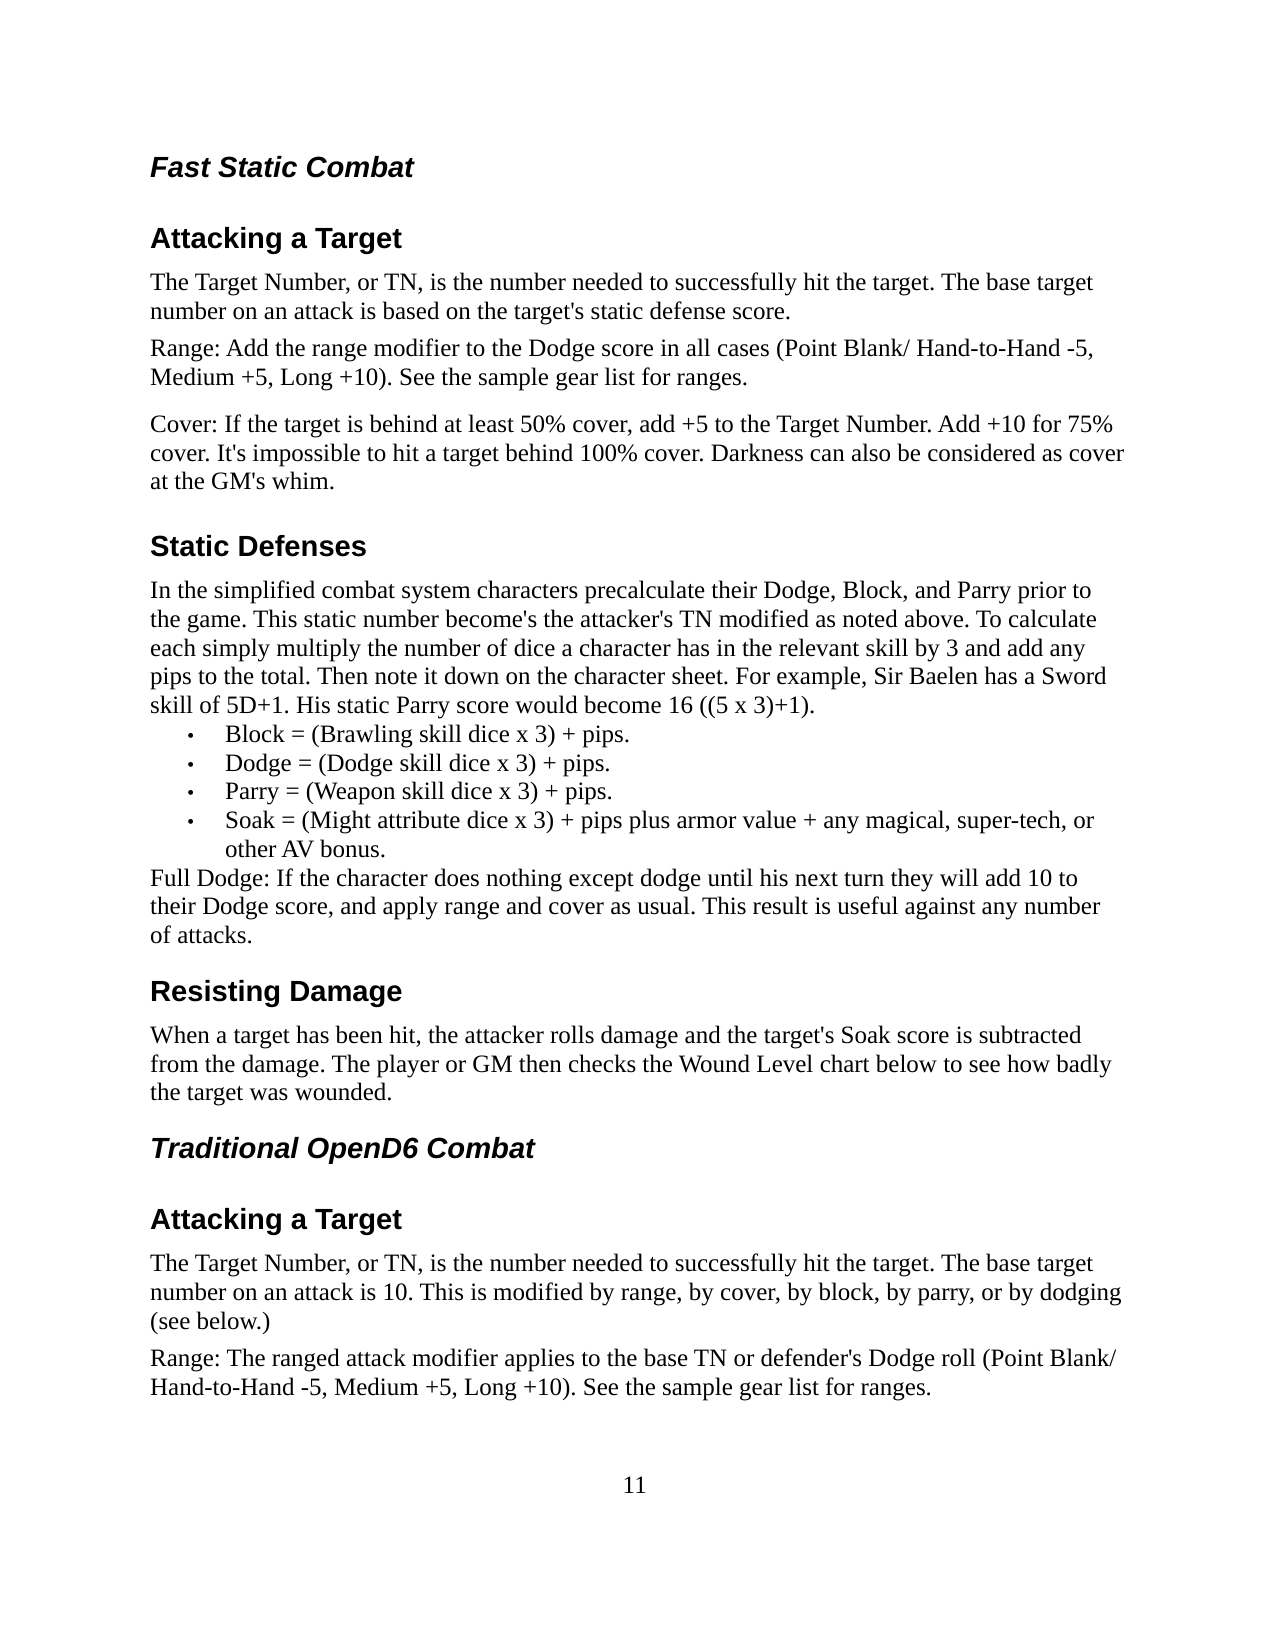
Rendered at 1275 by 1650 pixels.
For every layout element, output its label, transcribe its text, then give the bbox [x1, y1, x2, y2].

text The Target Number, or TN, is the number needed to successfully hit the target. The base target number on an attack is 10. This is modified by range, by cover, by block, by parry, or by dodging (see below.) [150, 1248, 1125, 1334]
text The Target Number, or TN, is the number needed to successfully hit the target. The base target number on an attack is based on the target's static defense score. [150, 267, 1125, 324]
text Range: The ranged attack modifier applies to the base TN or defender's Dodge roll (Point Blank/ Hand-to-Hand -5, Medium +5, Long +10). See the sample gear list for ranges. [150, 1343, 1125, 1401]
subtitle Fast Static Combat [150, 150, 1125, 183]
subtitle Traditional OpenD6 Combat [150, 1131, 1125, 1165]
list Soak = (Might attribute dice x 3) + pips plus armor value + any magical, super-tech, or other AV bonus. [187, 805, 1125, 863]
subtitle Static Defenses [150, 529, 1125, 563]
list Parry = (Weapon skill dice x 3) + pips. [187, 776, 1125, 805]
subtitle Resisting Damage [150, 974, 1125, 1007]
text In the simplified combat system characters precalculate their Dodge, Block, and Parry prior to the game. This static number become's the attacker's TN modified as noted above. To calculate each simply multiply the number of dice a character has in the relevant skill by 3 and add any pips to the total. Then note it down on the character sheet. For example, Sir Baelen has a Sword skill of 5D+1. His static Parry score would become 16 ((5 x 3)+1). [150, 575, 1125, 719]
list Block = (Brawling skill dice x 3) + pips. [187, 719, 1125, 748]
text Cover: If the target is behind at least 50% cover, add +5 to the Target Number. Add +10 for 75% cover. It's impossible to hit a target behind 100% cover. Darkness can also be considered as cover at the GM's whim. [150, 409, 1125, 495]
list Dodge = (Dodge skill dice x 3) + pips. [187, 748, 1125, 776]
text Full Dodge: If the character does nothing except dodge until his next turn they will add 10 to their Dodge score, and apply range and cover as usual. This result is useful against any number of attacks. [150, 863, 1125, 949]
text Range: Add the range modifier to the Dodge score in all cases (Point Blank/ Hand-to-Hand -5, Medium +5, Long +10). See the sample gear list for ranges. [150, 333, 1125, 391]
text When a target has been hit, the attacker rolls damage and the target's Soak score is subtracted from the damage. The player or GM then checks the Wound Level chart below to see how badly the target was wounded. [150, 1020, 1125, 1106]
subtitle Attacking a Target [150, 1202, 1125, 1236]
subtitle Attacking a Target [150, 221, 1125, 254]
